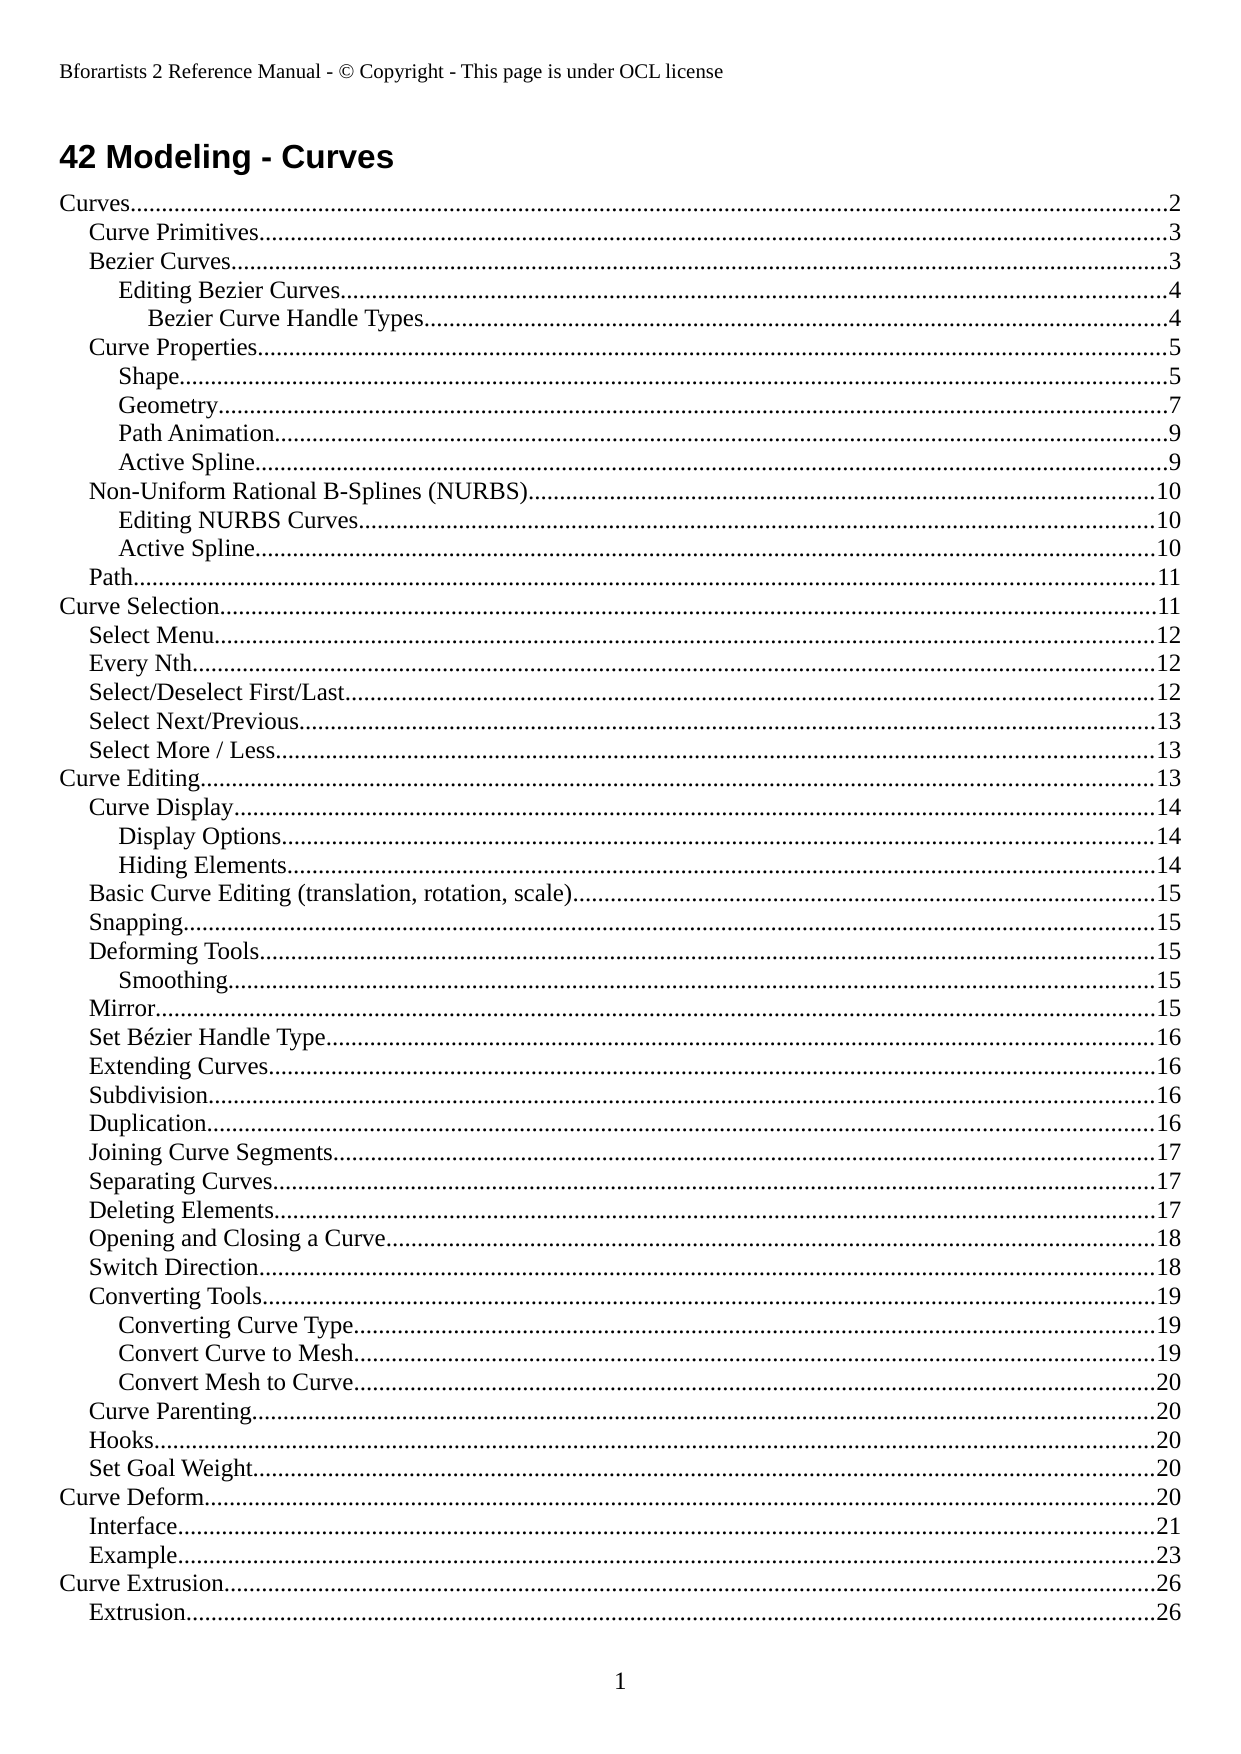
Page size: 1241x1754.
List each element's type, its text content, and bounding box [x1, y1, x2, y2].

text Bezier Curves 3 [88, 246, 1181, 275]
text Path Animation 9 [118, 418, 1181, 447]
text Curve Editing 13 [59, 763, 1181, 792]
text Switch Direction 18 [88, 1252, 1181, 1281]
text Hooks 20 [88, 1425, 1181, 1453]
text Converting Curve Type 19 [118, 1310, 1181, 1338]
text Extrusion 26 [88, 1597, 1181, 1626]
text Curve Properties 5 [88, 332, 1181, 361]
text Active Spline 10 [118, 533, 1181, 562]
text Joining Curve Segments 17 [88, 1137, 1181, 1166]
text Curves 2 [59, 188, 1181, 217]
text Basic Curve Editing (translation, rotation, scale) 15 [88, 878, 1181, 907]
subtitle 42 Modeling - Curves [59, 138, 1181, 176]
text Select/Deselect First/Last 12 [88, 677, 1181, 706]
text Editing NURBS Curves 10 [118, 505, 1181, 533]
text Display Options 14 [118, 821, 1181, 850]
text Hiding Elements 14 [118, 850, 1181, 878]
text Every Nth 12 [88, 648, 1181, 677]
text Select Menu 12 [88, 620, 1181, 648]
text Convert Mesh to Curve 20 [118, 1367, 1181, 1396]
text Path 11 [88, 562, 1181, 591]
text Curve Primitives 3 [88, 217, 1181, 246]
text Snapping 15 [88, 907, 1181, 936]
text Separating Curves 17 [88, 1166, 1181, 1195]
text Curve Deform 20 [59, 1482, 1181, 1511]
text Extending Curves 16 [88, 1051, 1181, 1080]
text Curve Parenting 20 [88, 1396, 1181, 1425]
text Editing Bezier Curves 4 [118, 275, 1181, 303]
text Example 23 [88, 1540, 1181, 1568]
text Mirror 15 [88, 993, 1181, 1022]
text Subdivision 16 [88, 1080, 1181, 1108]
text Set Bézier Handle Type 16 [88, 1022, 1181, 1051]
text Curve Extrusion 26 [59, 1568, 1181, 1597]
text Deleting Elements 17 [88, 1195, 1181, 1223]
text Geometry 7 [118, 390, 1181, 418]
text Shape 5 [118, 361, 1181, 390]
text Active Spline 9 [118, 447, 1181, 476]
text Non-Uniform Rational B-Splines (NURBS) 10 [88, 476, 1181, 505]
text Select Next/Previous 13 [88, 706, 1181, 735]
text Duplication 16 [88, 1108, 1181, 1137]
text Bezier Curve Handle Types 4 [147, 303, 1181, 332]
text Select More / Less 13 [88, 735, 1181, 763]
text Interface 21 [88, 1511, 1181, 1540]
text Curve Selection 11 [59, 591, 1181, 620]
text Curve Display 14 [88, 792, 1181, 821]
text Smoothing 15 [118, 965, 1181, 993]
text Opening and Closing a Curve 18 [88, 1223, 1181, 1252]
text Converting Tools 19 [88, 1281, 1181, 1310]
text Set Goal Weight 20 [88, 1453, 1181, 1482]
text Convert Curve to Mesh 19 [118, 1338, 1181, 1367]
text Deforming Tools 15 [88, 936, 1181, 965]
